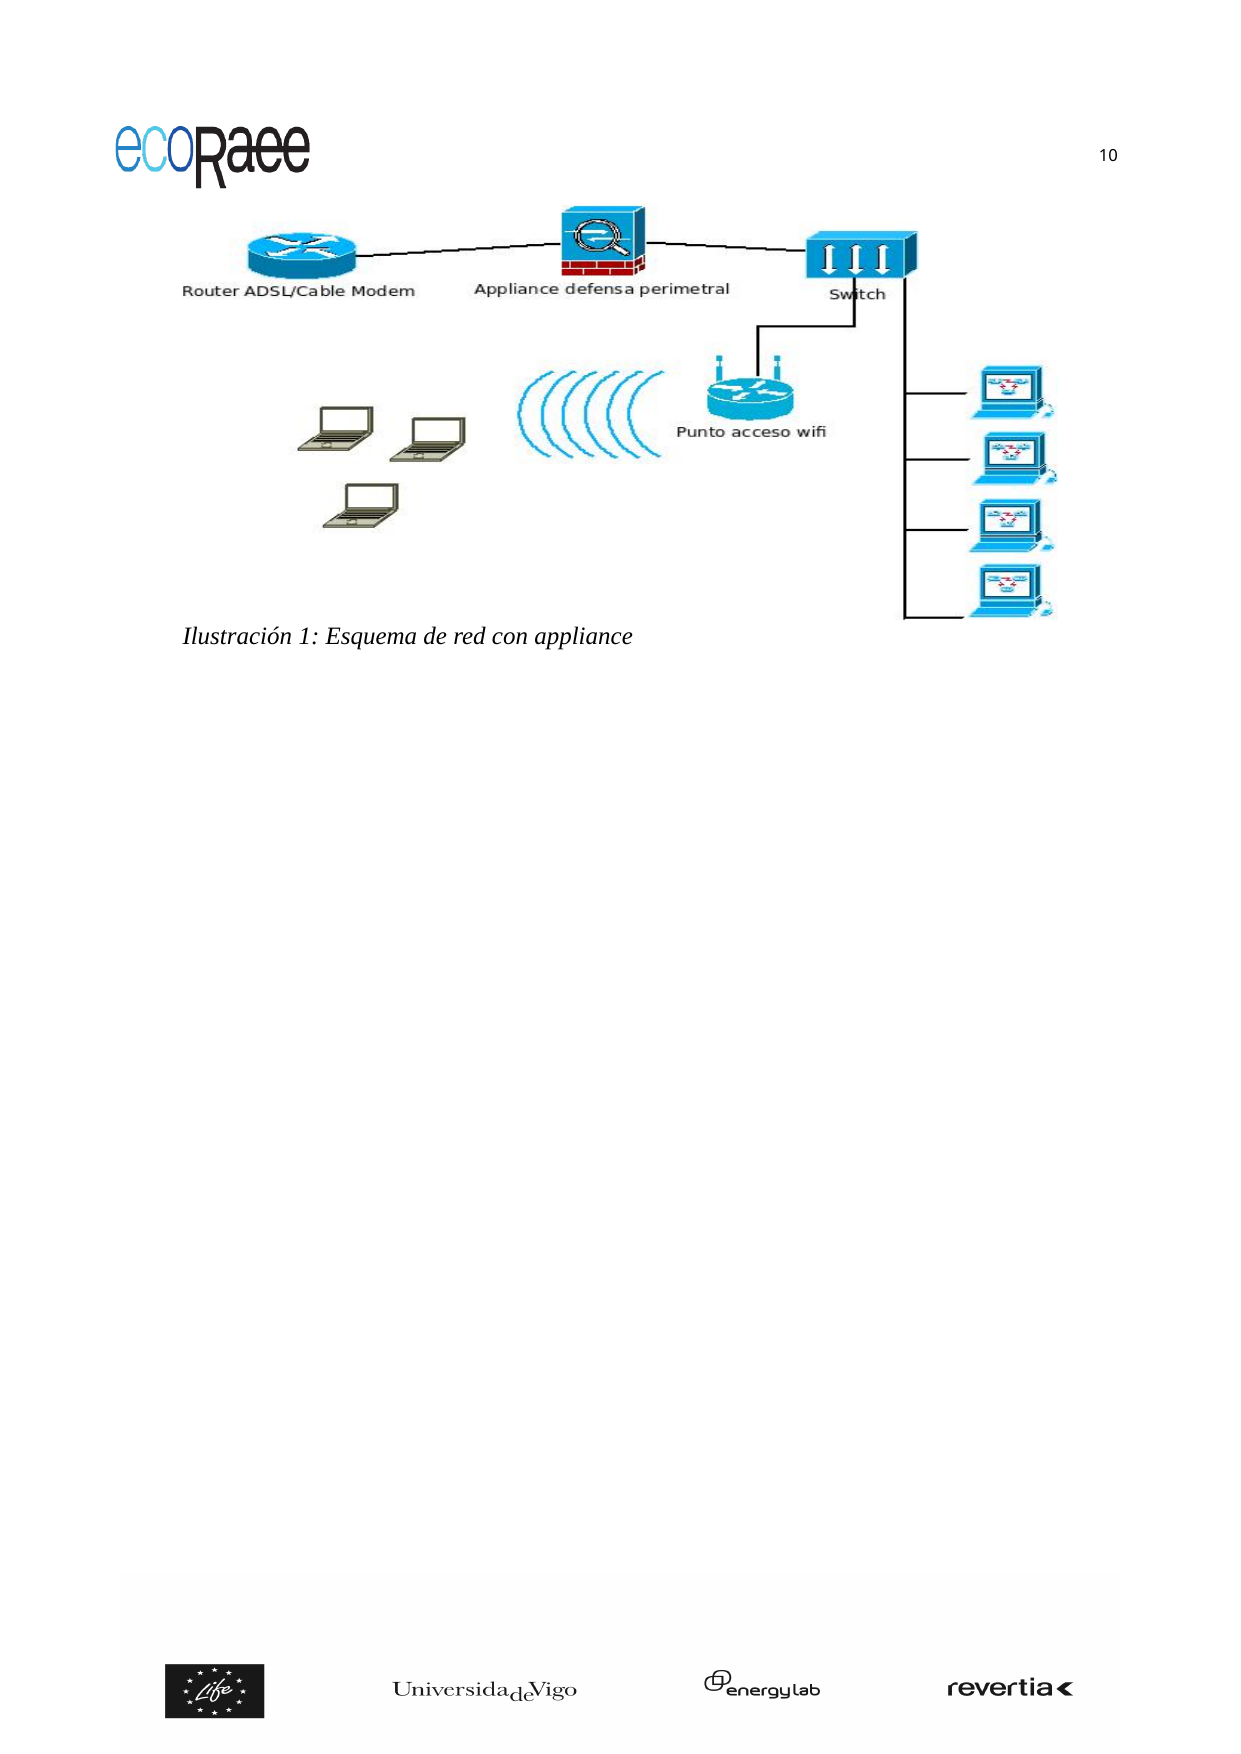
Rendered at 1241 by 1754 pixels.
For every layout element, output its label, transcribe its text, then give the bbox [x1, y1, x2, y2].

picture [114, 124, 311, 190]
picture [182, 204, 1058, 621]
text Ilustración 1: Esquema de red con appliance [182, 621, 1058, 650]
picture [117, 1574, 1122, 1754]
